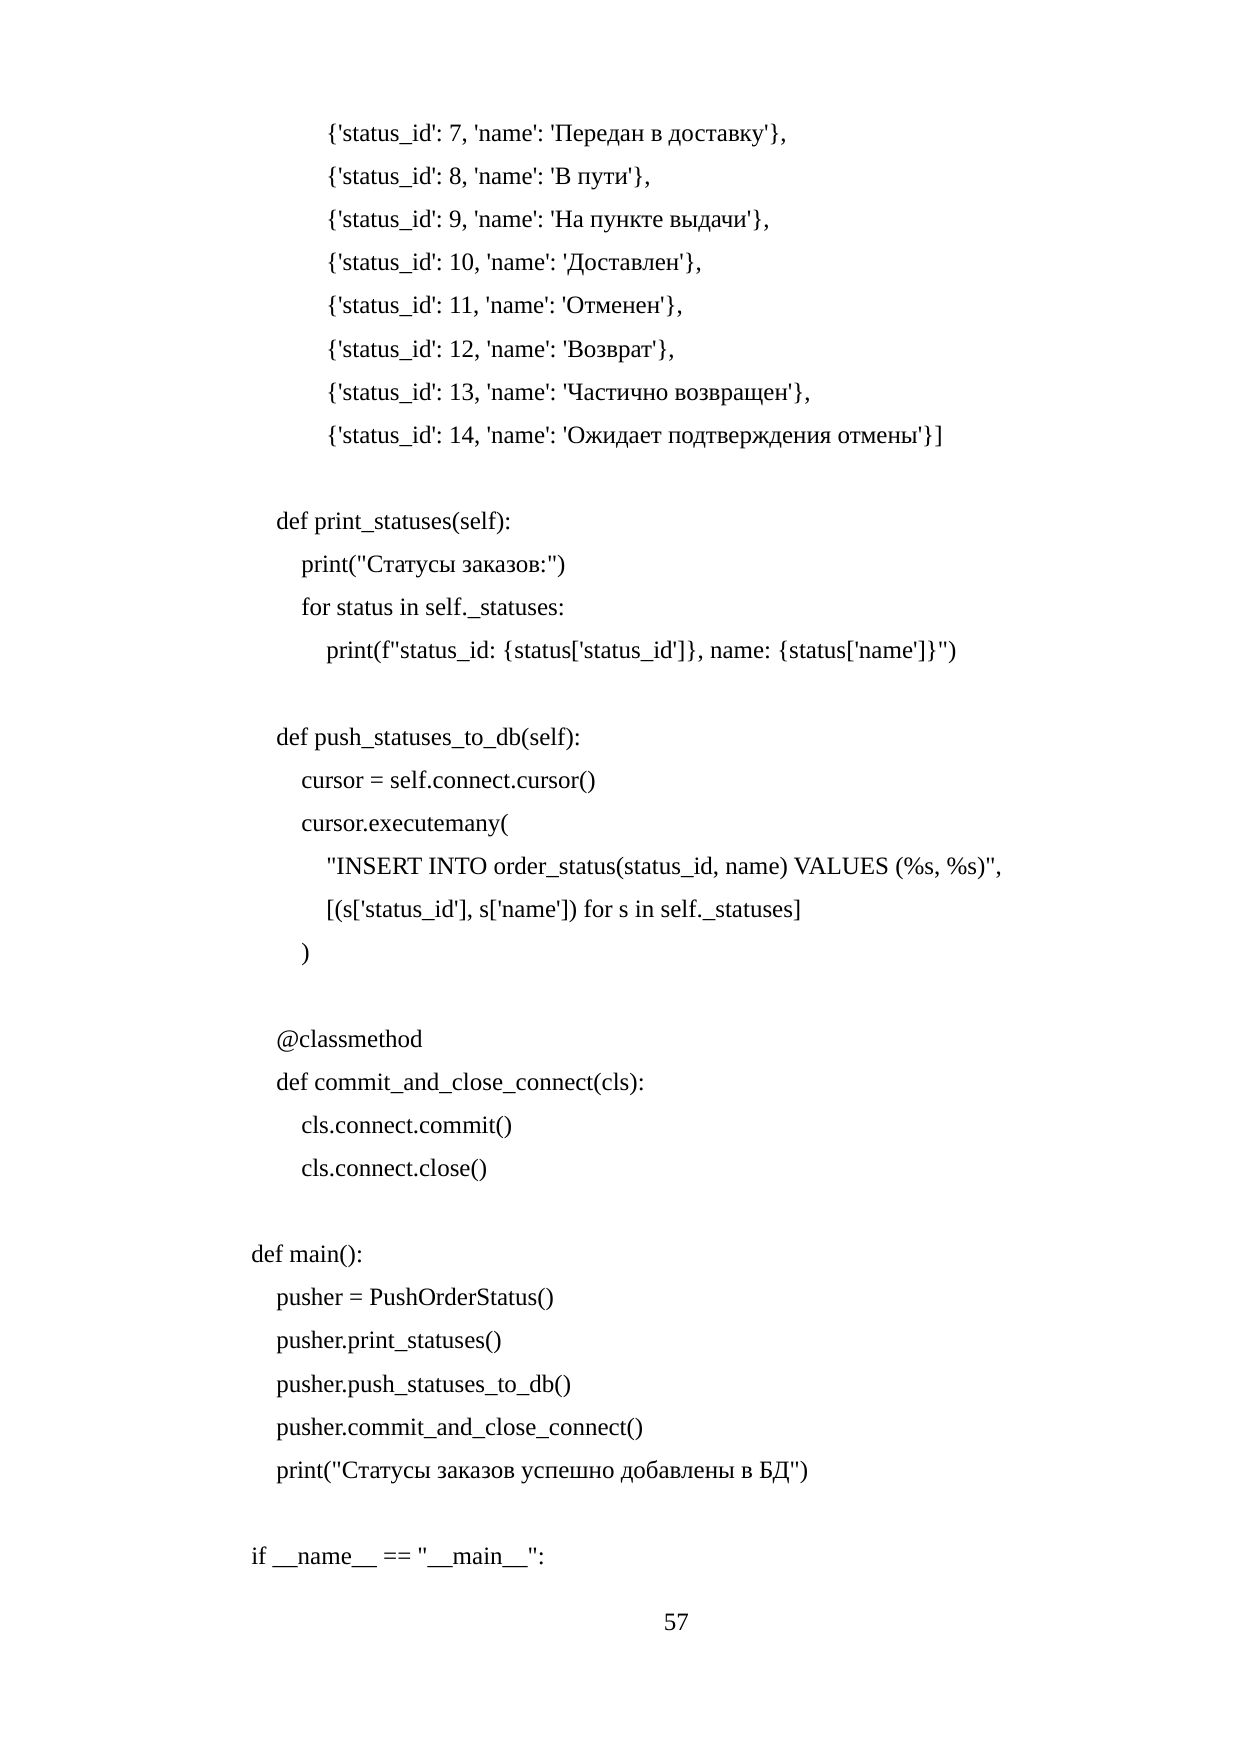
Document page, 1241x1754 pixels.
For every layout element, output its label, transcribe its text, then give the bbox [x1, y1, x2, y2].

text @classmethod [177, 1024, 1181, 1052]
text if __name__ == "__main__": [177, 1541, 1181, 1570]
text def commit_and_close_connect(cls): [177, 1067, 1181, 1096]
text print(f"status_id: {status['status_id']}, name: {status['name']}") [177, 636, 1181, 664]
text {'status_id': 9, 'name': 'На пункте выдачи'}, [177, 204, 1181, 233]
text for status in self._statuses: [177, 592, 1181, 621]
text {'status_id': 13, 'name': 'Частично возвращен'}, [177, 377, 1181, 406]
text pusher.commit_and_close_connect() [177, 1412, 1181, 1441]
text {'status_id': 8, 'name': 'В пути'}, [177, 161, 1181, 190]
text print("Статусы заказов:") [177, 549, 1181, 578]
text def print_statuses(self): [177, 506, 1181, 535]
text print("Статусы заказов успешно добавлены в БД") [177, 1455, 1181, 1484]
text {'status_id': 14, 'name': 'Ожидает подтверждения отмены'}] [177, 420, 1181, 449]
text ) [177, 937, 1181, 966]
text cls.connect.commit() [177, 1110, 1181, 1139]
text cls.connect.close() [177, 1153, 1181, 1182]
text pusher.print_statuses() [177, 1326, 1181, 1354]
text cursor.executemany( [177, 808, 1181, 837]
text [(s['status_id'], s['name']) for s in self._statuses] [177, 894, 1181, 923]
text def push_statuses_to_db(self): [177, 722, 1181, 751]
text {'status_id': 7, 'name': 'Передан в доставку'}, [177, 118, 1181, 147]
text pusher.push_statuses_to_db() [177, 1369, 1181, 1397]
text cursor = self.connect.cursor() [177, 765, 1181, 794]
text "INSERT INTO order_status(status_id, name) VALUES (%s, %s)", [177, 851, 1181, 880]
text {'status_id': 11, 'name': 'Отменен'}, [177, 291, 1181, 319]
text {'status_id': 10, 'name': 'Доставлен'}, [177, 247, 1181, 276]
text {'status_id': 12, 'name': 'Возврат'}, [177, 334, 1181, 362]
text def main(): [177, 1239, 1181, 1268]
text pusher = PushOrderStatus() [177, 1282, 1181, 1311]
